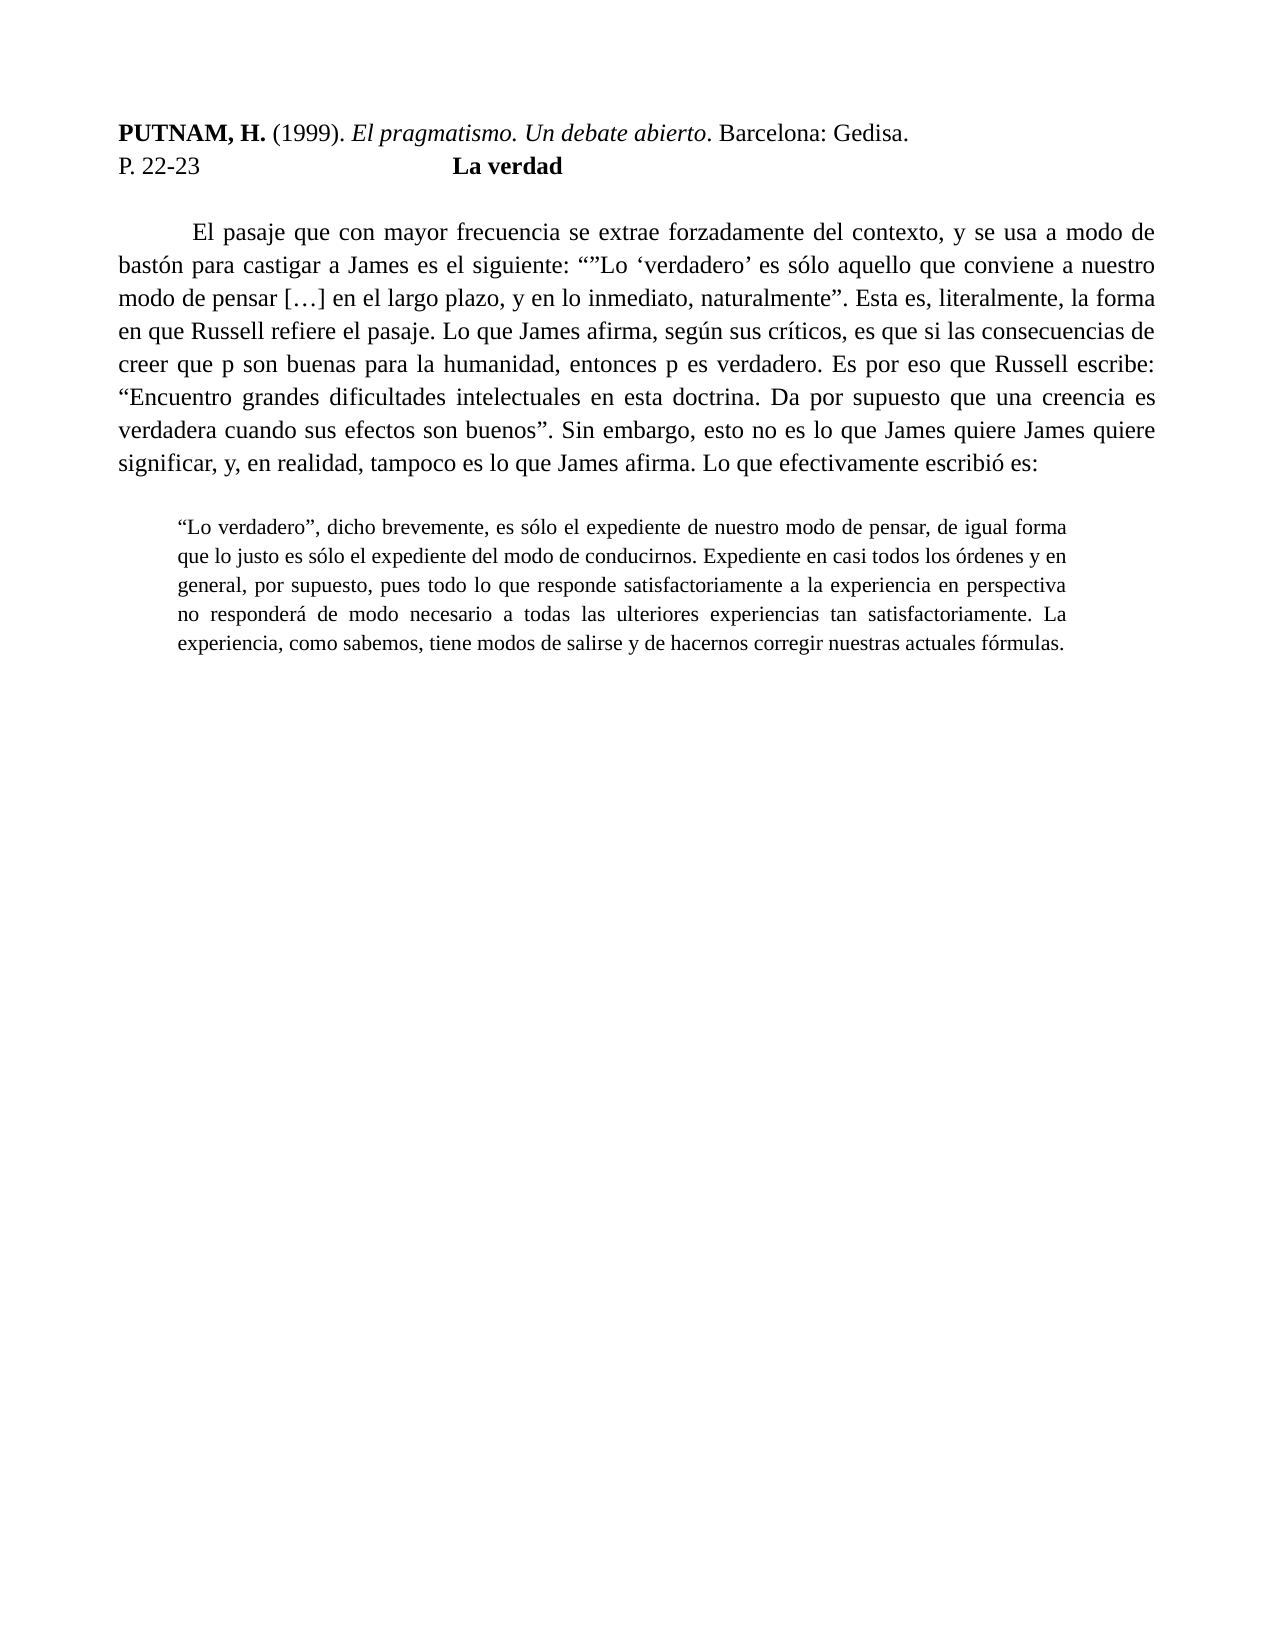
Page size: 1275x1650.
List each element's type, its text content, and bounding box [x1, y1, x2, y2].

text “Lo verdadero”, dicho brevemente, es sólo el expediente de nuestro modo de pensar, de igual forma que lo justo es sólo el expediente del modo de conducirnos. Expediente en casi todos los órdenes y en general, por supuesto, pues todo lo que responde satisfactoriamente a la experiencia en perspectiva no responderá de modo necesario a todas las ulteriores experiencias tan satisfactoriamente. La experiencia, como sabemos, tiene modos de salirse y de hacernos corregir nuestras actuales fórmulas. [177, 514, 1068, 655]
text El pasaje que con mayor frecuencia se extrae forzadamente del contexto, y se usa a modo de bastón para castigar a James es el siguiente: “”Lo ‘verdadero’ es sólo aquello que conviene a nuestro modo de pensar […] en el largo plazo, y en lo inmediato, naturalmente”. Esta es, literalmente, la forma en que Russell refiere el pasaje. Lo que James afirma, según sus críticos, es que si las consecuencias de creer que p son buenas para la humanidad, entonces p es verdadero. Es por eso que Russell escribe: “Encuentro grandes dificultades intelectuales en esta doctrina. Da por supuesto que una creencia es verdadera cuando sus efectos son buenos”. Sin embargo, esto no es lo que James quiere James quiere significar, y, en realidad, tampoco es lo que James afirma. Lo que efectivamente escribió es: [118, 217, 1157, 477]
text P. 22-23 La verdad [118, 151, 1157, 180]
text PUTNAM, H. (1999). El pragmatismo. Un debate abierto. Barcelona: Gedisa. [118, 118, 1157, 147]
